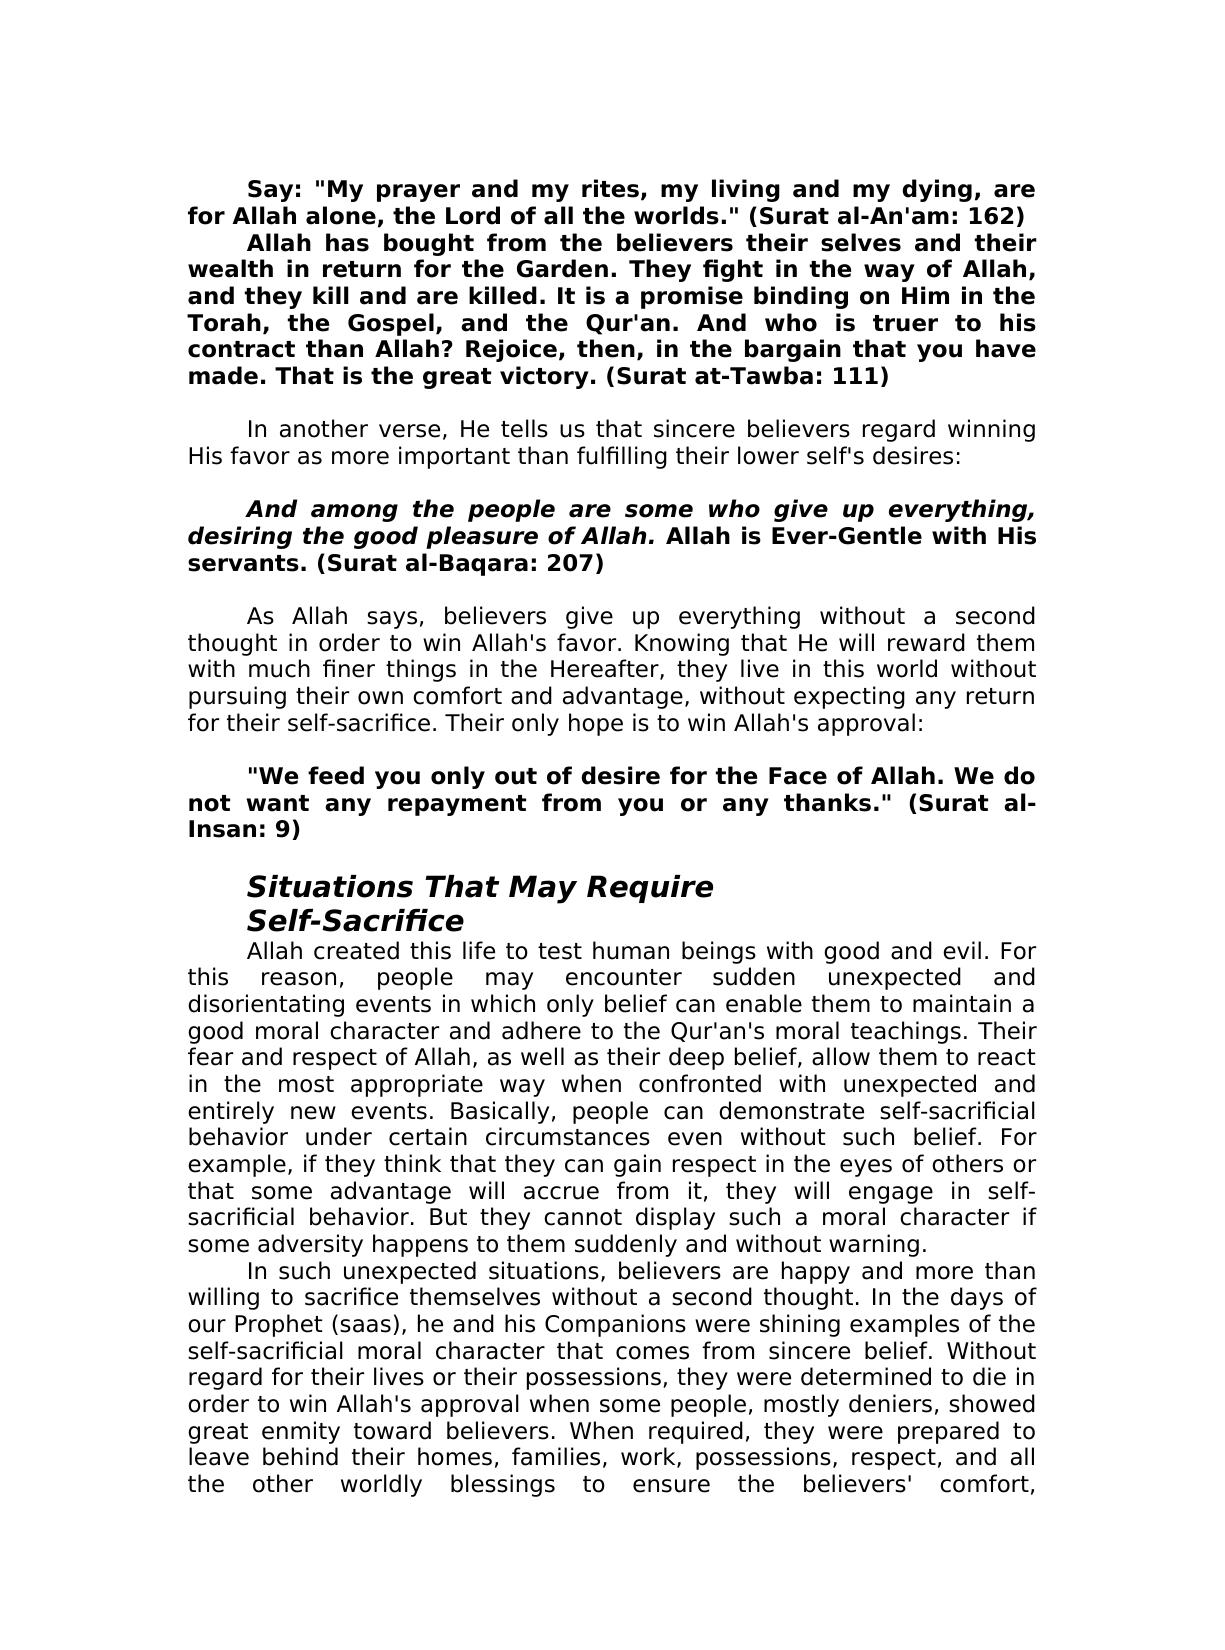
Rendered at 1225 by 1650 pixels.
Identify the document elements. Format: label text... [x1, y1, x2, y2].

text Self-Sacrifice [187, 904, 1037, 938]
text Allah has bought from the believers their selves and their wealth in return for the Garden. They fight in the way of Allah, and they kill and are killed. It is a promise binding on Him in the Torah, the Gospel, and the Qur'an. And who is truer to his contract than Allah? Rejoice, then, in the bargain that you have made. That is the great victory. (Surat at-Tawba: 111) [187, 230, 1037, 390]
text In another verse, He tells us that sincere believers regard winning His favor as more important than fulfilling their lower self's desires: [187, 417, 1037, 470]
text As Allah says, believers give up everything without a second thought in order to win Allah's favor. Knowing that He will reward them with much finer things in the Hereafter, they live in this world without pursuing their own comfort and advantage, without expecting any return for their self-sacrifice. Their only hope is to win Allah's approval: [187, 603, 1037, 737]
text Allah created this life to test human beings with good and evil. For this reason, people may encounter sudden unexpected and disorientating events in which only belief can enable them to maintain a good moral character and adhere to the Qur'an's moral teachings. Their fear and respect of Allah, as well as their deep belief, allow them to react in the most appropriate way when confronted with unexpected and entirely new events. Basically, people can demonstrate self-sacrificial behavior under certain circumstances even without such belief. For example, if they think that they can gain respect in the eyes of others or that some advantage will accrue from it, they will engage in self-sacrificial behavior. But they cannot display such a moral character if some adversity happens to them suddenly and without warning. [187, 938, 1037, 1258]
text "We feed you only out of desire for the Face of Allah. We do not want any repayment from you or any thanks." (Surat al-Insan: 9) [187, 763, 1037, 843]
text In such unexpected situations, believers are happy and more than willing to sacrifice themselves without a second thought. In the days of our Prophet (saas), he and his Companions were shining examples of the self-sacrificial moral character that comes from sincere belief. Without regard for their lives or their possessions, they were determined to die in order to win Allah's approval when some people, mostly deniers, showed great enmity toward believers. When required, they were prepared to leave behind their homes, families, work, possessions, respect, and all the other worldly blessings to ensure the believers' comfort, [187, 1258, 1037, 1498]
text Say: "My prayer and my rites, my living and my dying, are for Allah alone, the Lord of all the worlds." (Surat al-An'am: 162) [187, 177, 1037, 230]
text Situations That May Require [187, 870, 1037, 904]
text And among the people are some who give up everything, desiring the good pleasure of Allah. Allah is Ever-Gentle with His servants. (Surat al-Baqara: 207) [187, 497, 1037, 577]
